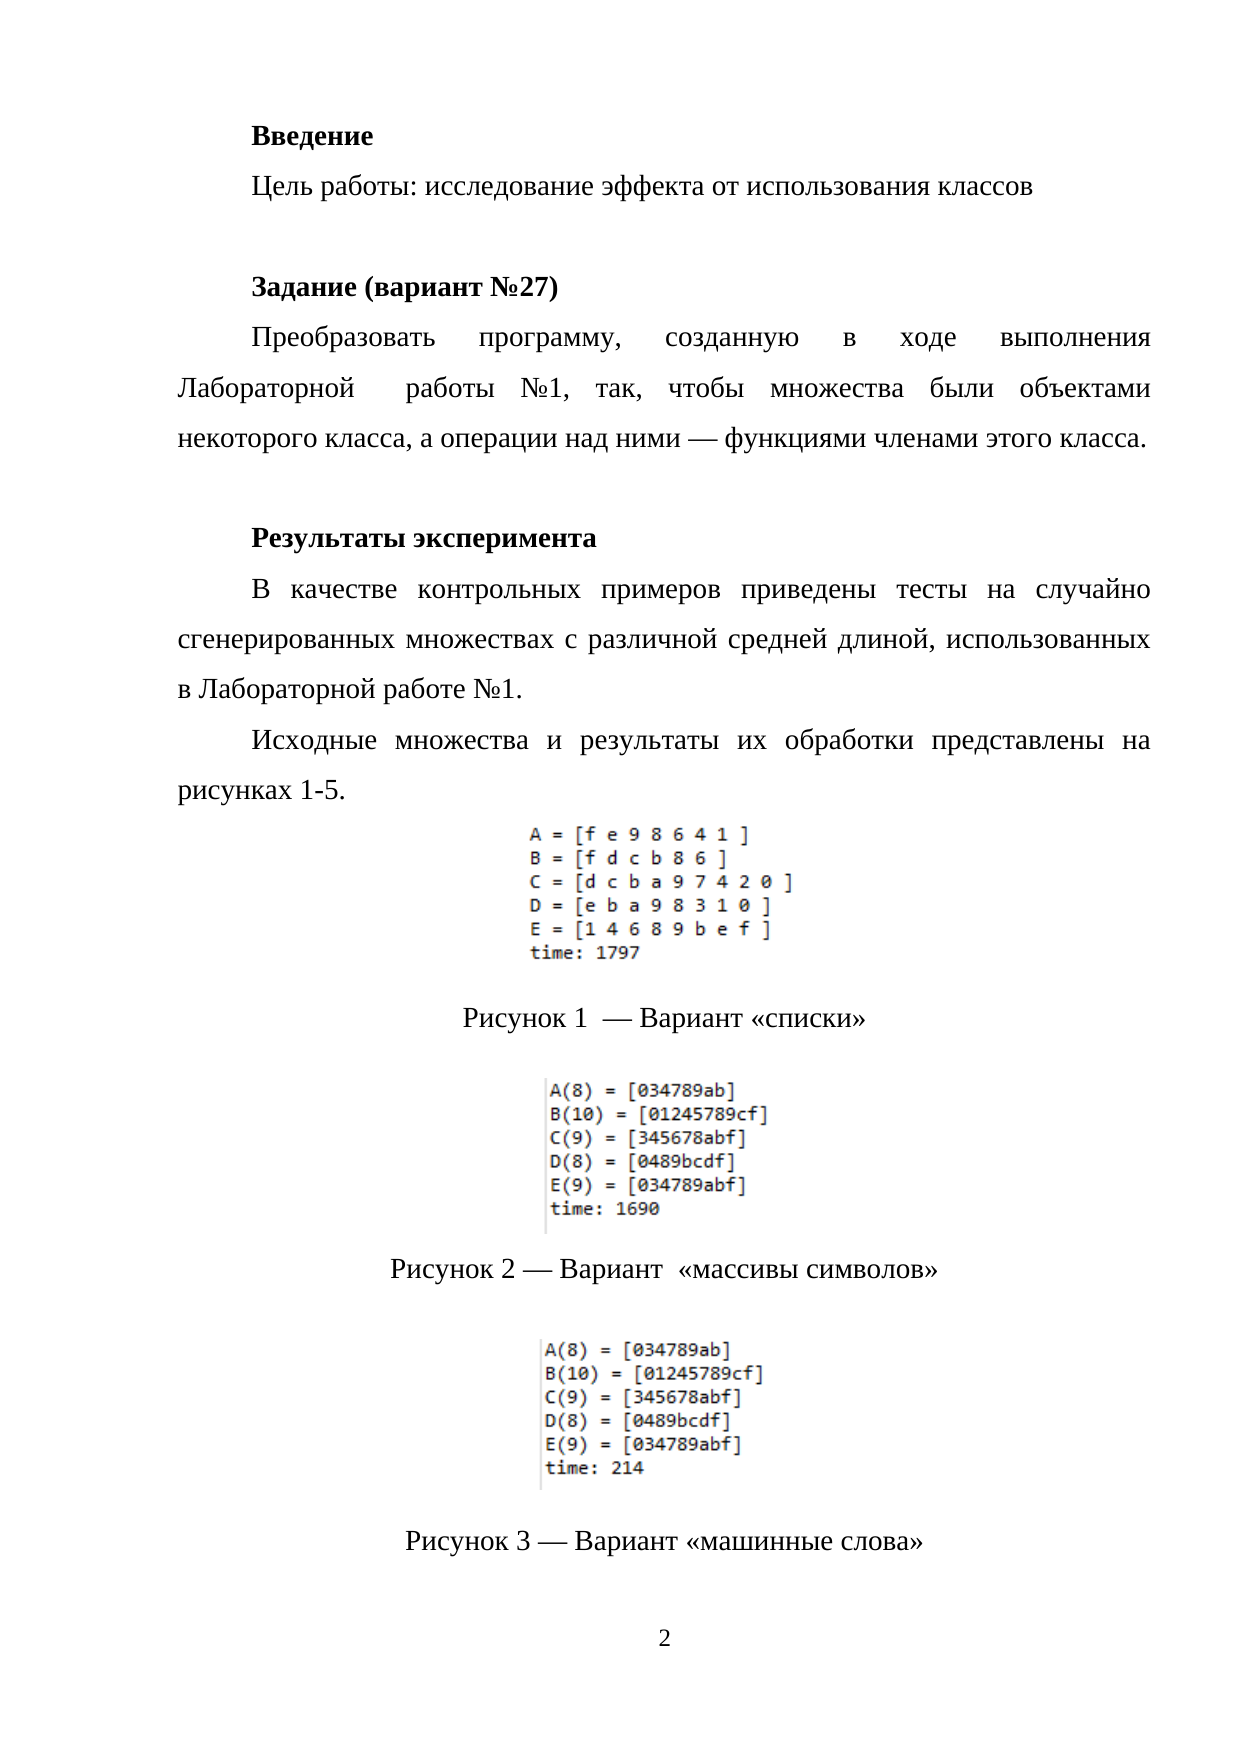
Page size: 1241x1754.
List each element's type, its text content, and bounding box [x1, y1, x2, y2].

text Исходные множества и результаты их обработки представлены на рисунках 1-5. [177, 722, 1152, 806]
picture [539, 1339, 790, 1490]
text В качестве контрольных примеров приведены тесты на случайно сгенерированных множествах с различной средней длиной, использованных в Лабораторной работе №1. [177, 571, 1152, 705]
picture [527, 822, 802, 967]
text Рисунок 3 — Вариант «машинные слова» [177, 1523, 1152, 1556]
text Результаты эксперимента [251, 521, 1152, 554]
text Преобразовать программу, созданную в ходе выполнения Лабораторной работы №1, так, чтобы множества были объектами некоторого класса, а операции над ними — функциями членами этого класса. [177, 319, 1152, 453]
text Рисунок 2 — Вариант «массивы символов» [177, 1251, 1152, 1285]
text Введение [177, 118, 1152, 152]
text Цель работы: исследование эффекта от использования классов [177, 168, 1152, 202]
text Рисунок 1 — Вариант «списки» [177, 822, 1152, 1033]
picture [544, 1078, 785, 1234]
text Задание (вариант №27) [177, 269, 1152, 303]
